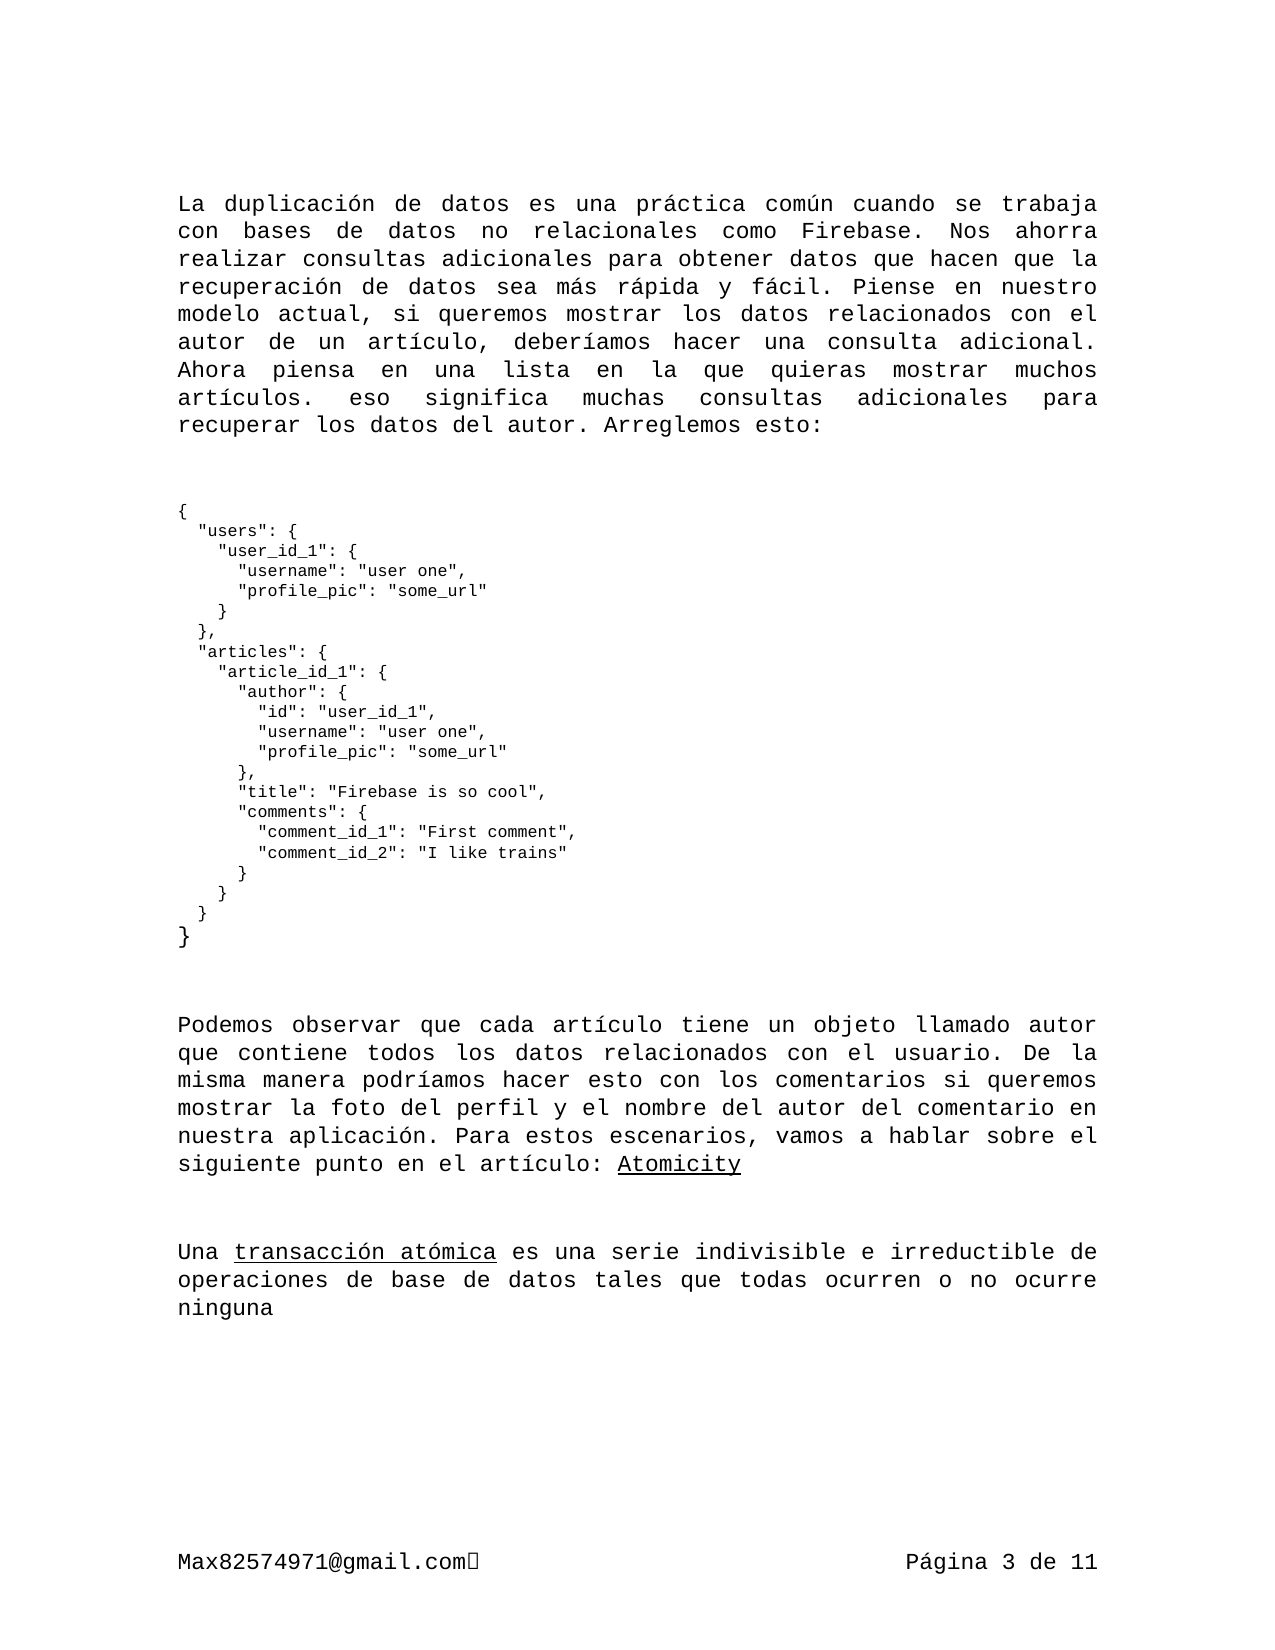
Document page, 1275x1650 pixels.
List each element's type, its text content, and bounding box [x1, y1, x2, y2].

text Una transacción atómica es una serie indivisible e irreductible de operaciones de base de datos tales que todas ocurren o no ocurre ninguna [177, 1241, 1098, 1322]
text } [177, 603, 1098, 622]
text "username": "user one", [177, 723, 1098, 742]
text "comment_id_1": "First comment", [177, 824, 1098, 843]
text } [177, 884, 1098, 903]
text } [177, 924, 1098, 951]
text La duplicación de datos es una práctica común cuando se trabaja con bases de datos no relacionales como Firebase. Nos ahorra realizar consultas adicionales para obtener datos que hacen que la recuperación de datos sea más rápida y fácil. Piense en nuestro modelo actual, si queremos mostrar los datos relacionados con el autor de un artículo, deberíamos hacer una consulta adicional. Ahora piensa en una lista en la que quieras mostrar muchos artículos. eso significa muchas consultas adicionales para recuperar los datos del autor. Arreglemos esto: [177, 192, 1098, 439]
text "profile_pic": "some_url" [177, 583, 1098, 602]
text } [177, 904, 1098, 923]
text } [177, 864, 1098, 883]
text "profile_pic": "some_url" [177, 744, 1098, 762]
text }, [177, 623, 1098, 642]
text "username": "user one", [177, 563, 1098, 582]
text "id": "user_id_1", [177, 703, 1098, 722]
text "users": { [177, 522, 1098, 541]
text "user_id_1": { [177, 543, 1098, 561]
text Podemos observar que cada artículo tiene un objeto llamado autor que contiene todos los datos relacionados con el usuario. De la misma manera podríamos hacer esto con los comentarios si queremos mostrar la foto del perfil y el nombre del autor del comentario en nuestra aplicación. Para estos escenarios, vamos a hablar sobre el siguiente punto en el artículo: Atomicity [177, 1013, 1098, 1178]
text "comment_id_2": "I like trains" [177, 844, 1098, 863]
text "article_id_1": { [177, 663, 1098, 682]
text }, [177, 764, 1098, 783]
text "comments": { [177, 804, 1098, 823]
text { [177, 502, 1098, 521]
text "title": "Firebase is so cool", [177, 784, 1098, 803]
text "articles": { [177, 643, 1098, 662]
text "author": { [177, 683, 1098, 702]
